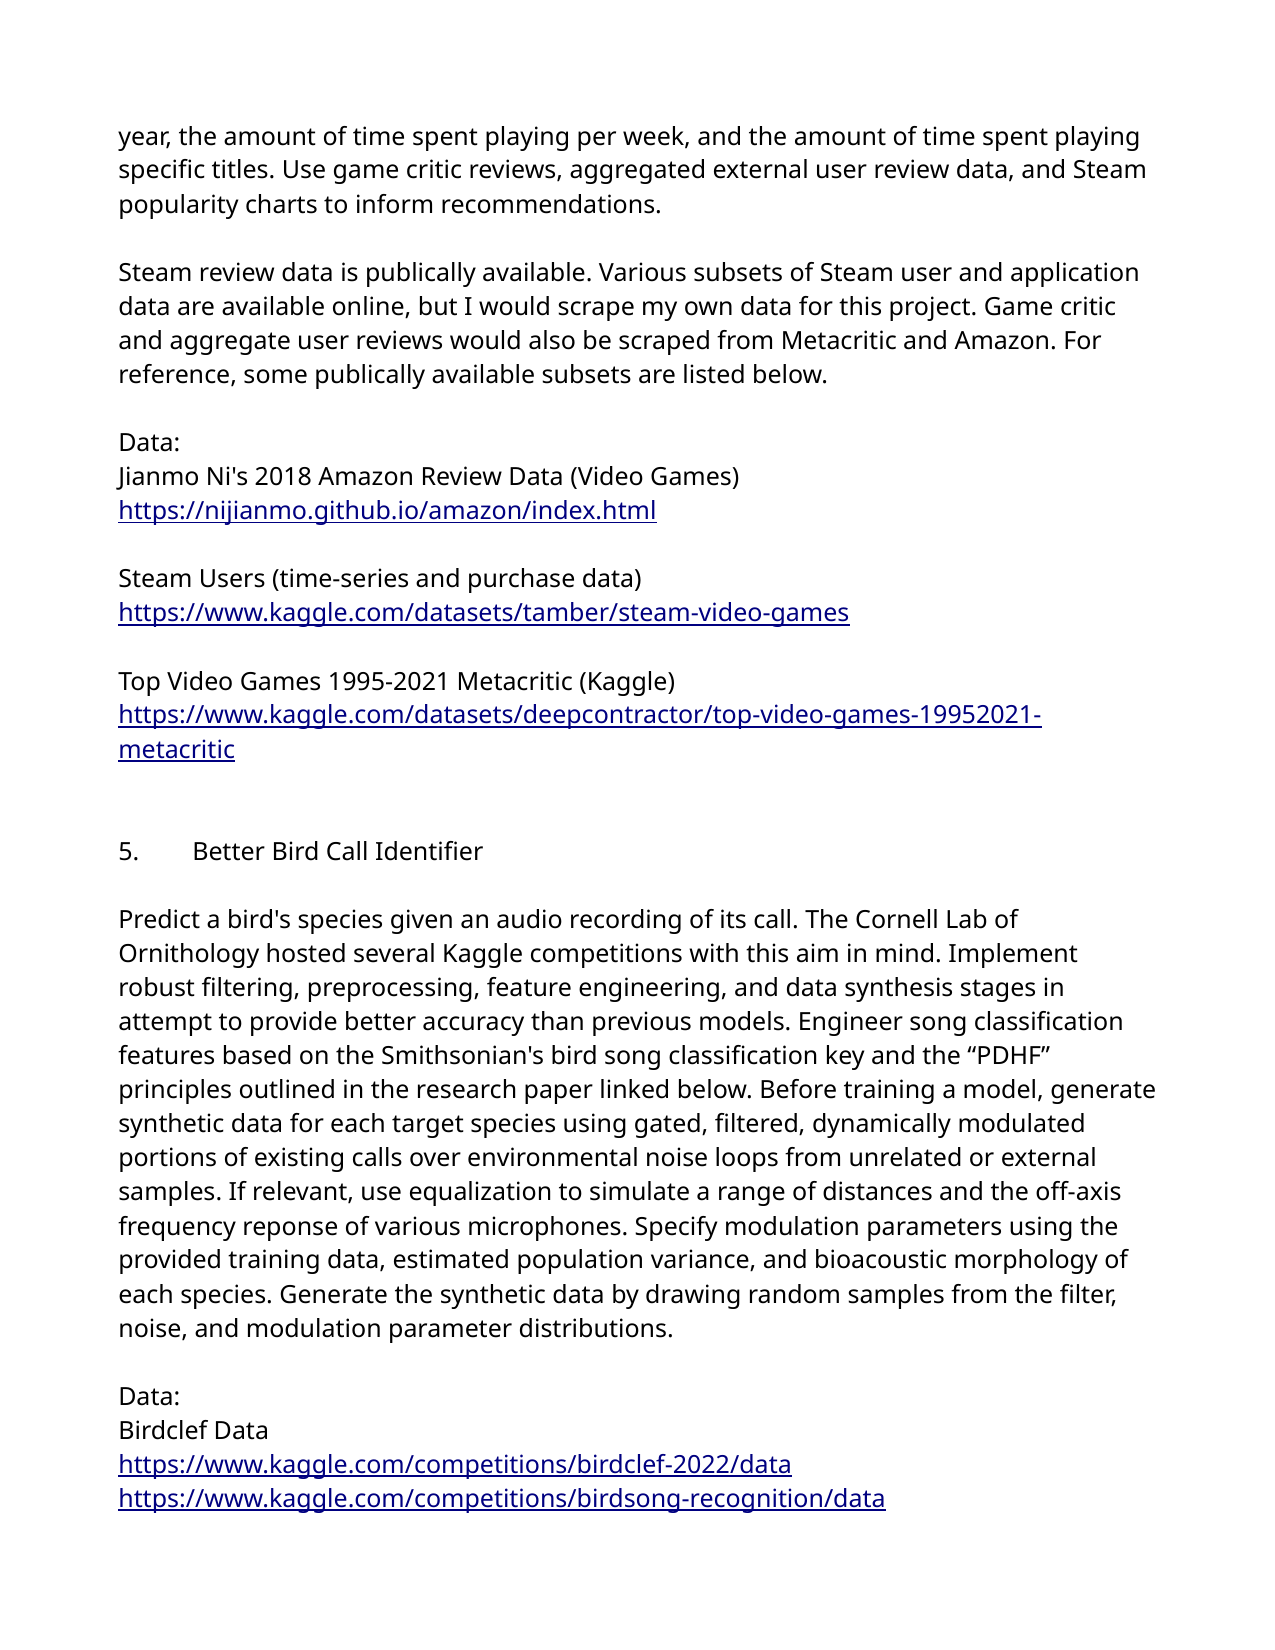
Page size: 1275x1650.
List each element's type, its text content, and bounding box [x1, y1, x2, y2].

text Steam Users (time-series and purchase data) [118, 561, 1157, 595]
text Jianmo Ni's 2018 Amazon Review Data (Video Games) [118, 459, 1157, 493]
text Data: [118, 425, 1157, 459]
text https://www.kaggle.com/datasets/deepcontractor/top-video-games-19952021-metacritic [118, 697, 1157, 765]
text https://nijianmo.github.io/amazon/index.html [118, 493, 1157, 527]
text Data: [118, 1378, 1157, 1412]
text Top Video Games 1995-2021 Metacritic (Kaggle) [118, 663, 1157, 697]
text year, the amount of time spent playing per week, and the amount of time spent playing specific titles. Use game critic reviews, aggregated external user review data, and Steam popularity charts to inform recommendations. [118, 118, 1157, 220]
text https://www.kaggle.com/competitions/birdclef-2022/data [118, 1447, 1157, 1481]
text https://www.kaggle.com/competitions/birdsong-recognition/data [118, 1481, 1157, 1515]
text 5. Better Bird Call Identifier [118, 833, 1157, 867]
text Steam review data is publically available. Various subsets of Steam user and application data are available online, but I would scrape my own data for this project. Game critic and aggregate user reviews would also be scraped from Metacritic and Amazon. For reference, some publically available subsets are listed below. [118, 254, 1157, 391]
text https://www.kaggle.com/datasets/tamber/steam-video-games [118, 595, 1157, 629]
text Birdclef Data [118, 1412, 1157, 1447]
text Predict a bird's species given an audio recording of its call. The Cornell Lab of Ornithology hosted several Kaggle competitions with this aim in mind. Implement robust filtering, preprocessing, feature engineering, and data synthesis stages in attempt to provide better accuracy than previous models. Engineer song classification features based on the Smithsonian's bird song classification key and the “PDHF” principles outlined in the research paper linked below. Before training a model, generate synthetic data for each target species using gated, filtered, dynamically modulated portions of existing calls over environmental noise loops from unrelated or external samples. If relevant, use equalization to simulate a range of distances and the off-axis frequency reponse of various microphones. Specify modulation parameters using the provided training data, estimated population variance, and bioacoustic morphology of each species. Generate the synthetic data by drawing random samples from the filter, noise, and modulation parameter distributions. [118, 902, 1157, 1344]
